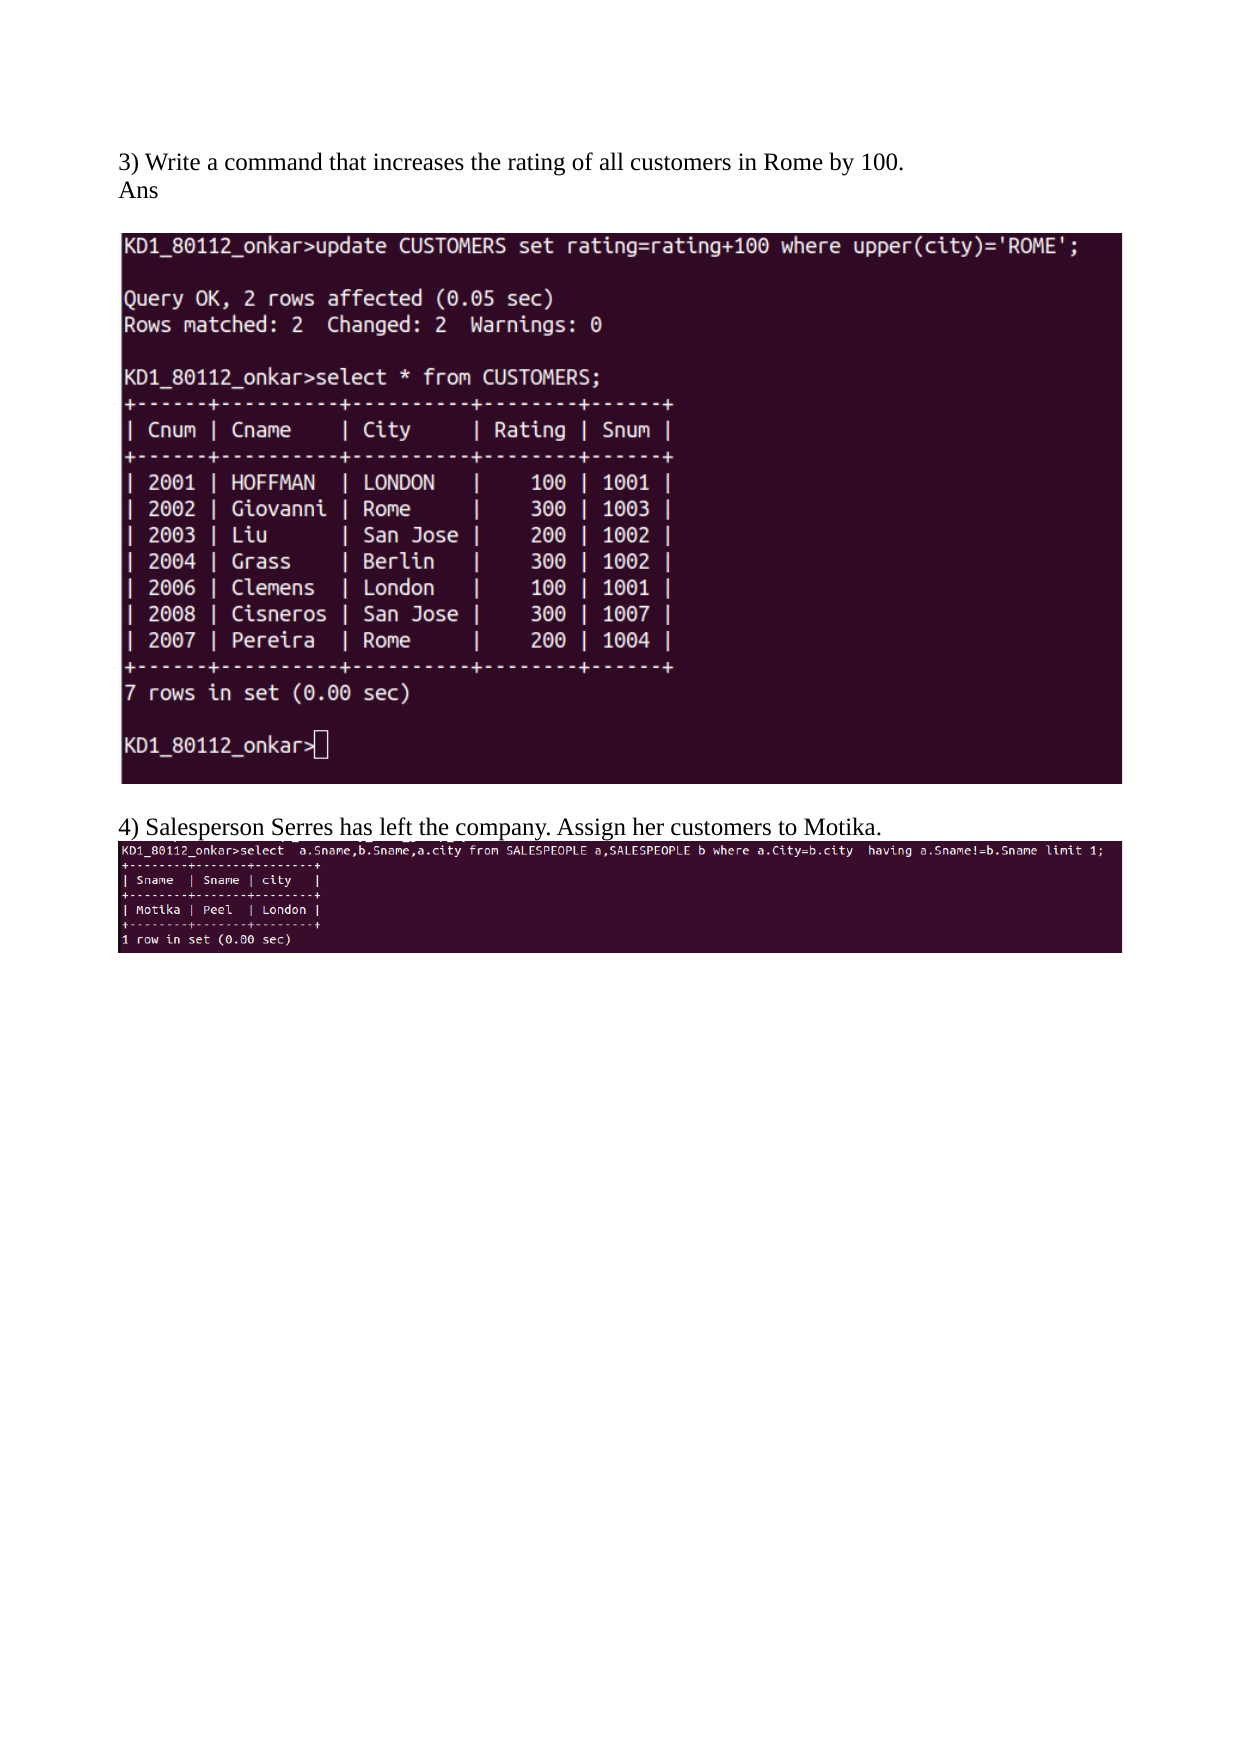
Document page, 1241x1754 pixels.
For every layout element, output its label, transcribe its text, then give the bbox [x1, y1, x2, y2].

text Ans [118, 176, 1122, 204]
text 3) Write a command that increases the rating of all customers in Rome by 100. [118, 147, 1122, 176]
text 4) Salesperson Serres has left the company. Assign her customers to Motika. [118, 812, 1122, 841]
picture [118, 233, 1123, 784]
picture [118, 841, 1123, 953]
